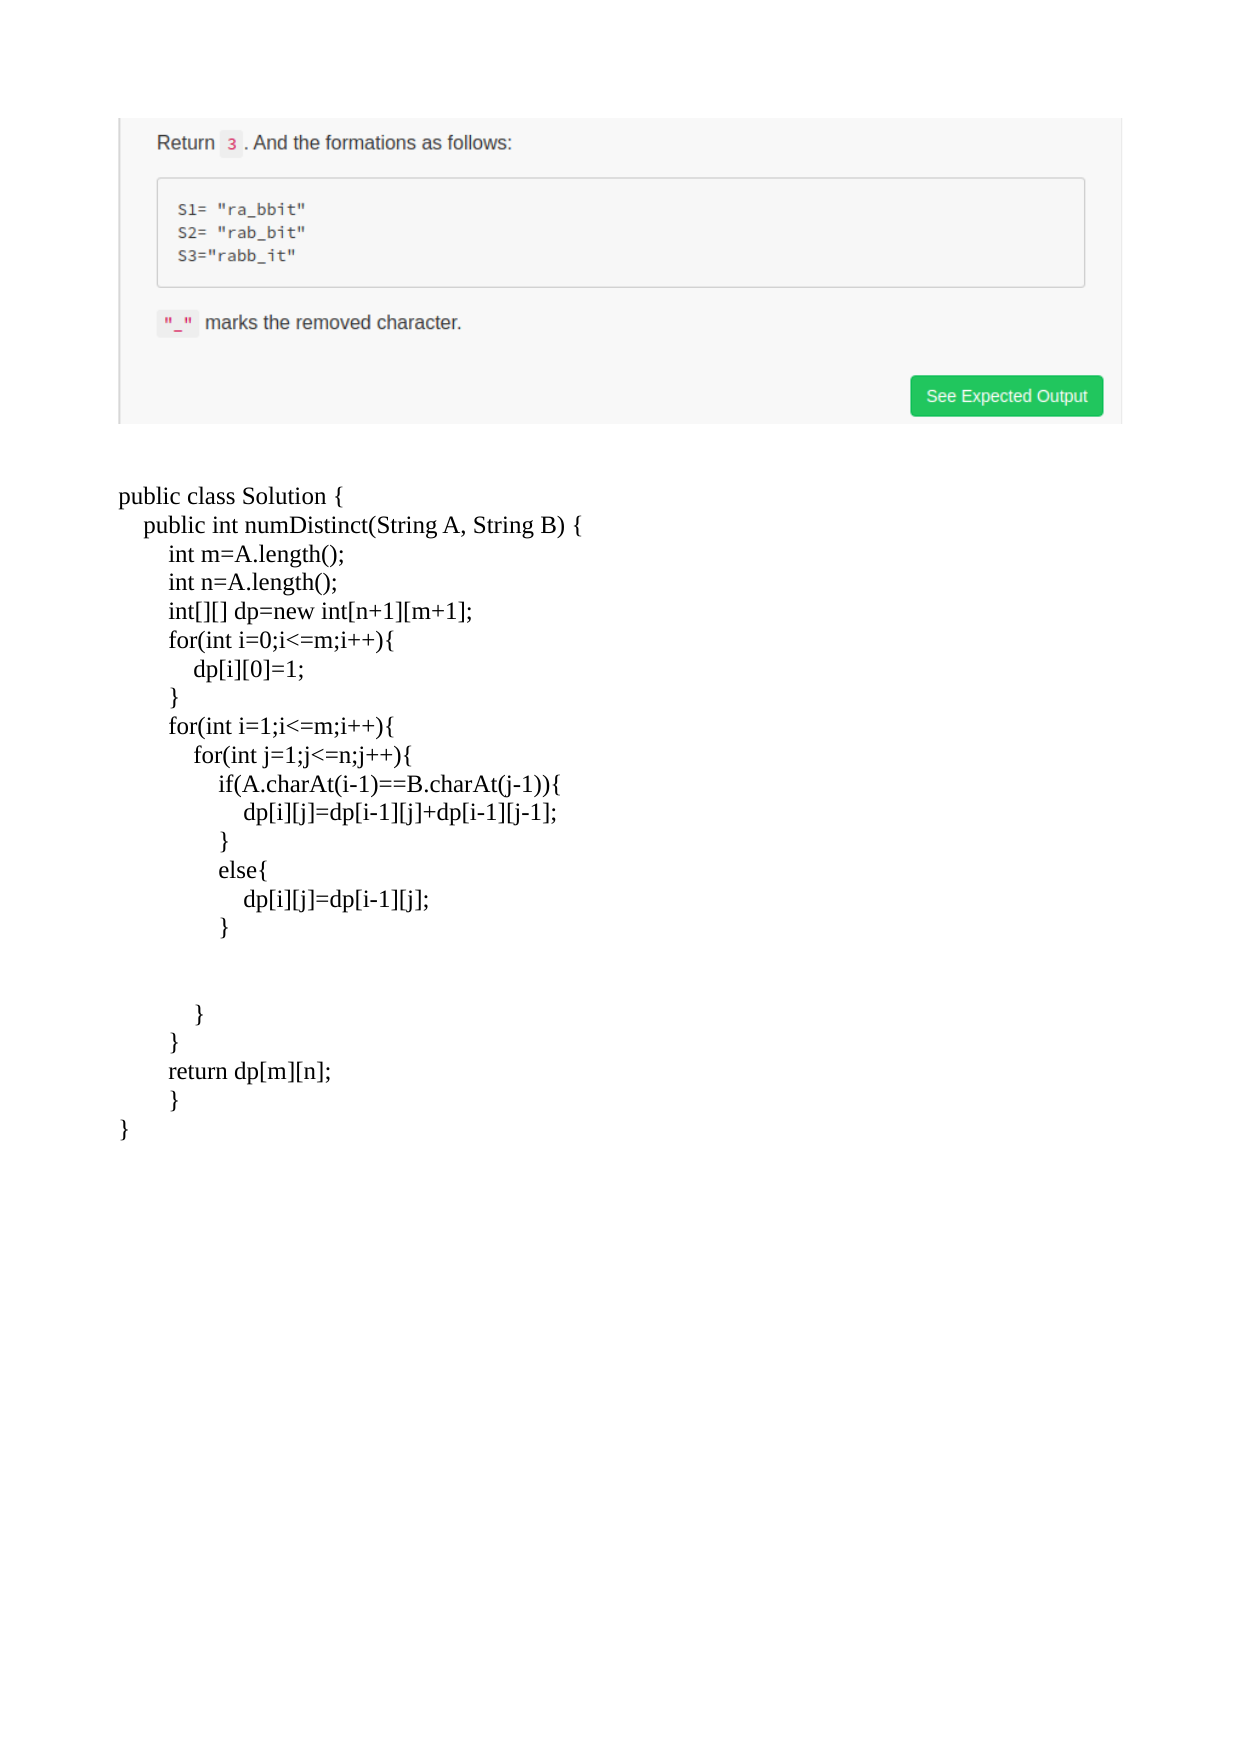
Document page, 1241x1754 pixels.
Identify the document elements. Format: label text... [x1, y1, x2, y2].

text dp[i][j]=dp[i-1][j]+dp[i-1][j-1]; [118, 797, 1122, 826]
picture [118, 118, 1123, 424]
text } [118, 1027, 1122, 1056]
text } [118, 1114, 1122, 1142]
text public class Solution { [118, 481, 1122, 510]
text if(A.charAt(i-1)==B.charAt(j-1)){ [118, 769, 1122, 797]
text } [118, 1085, 1122, 1114]
text } [118, 912, 1122, 941]
text dp[i][j]=dp[i-1][j]; [118, 884, 1122, 912]
text int m=A.length(); [118, 539, 1122, 567]
text return dp[m][n]; [118, 1056, 1122, 1085]
text int[][] dp=new int[n+1][m+1]; [118, 596, 1122, 625]
text } [118, 999, 1122, 1027]
text int n=A.length(); [118, 567, 1122, 596]
text } [118, 682, 1122, 711]
text public int numDistinct(String A, String B) { [118, 510, 1122, 539]
text for(int i=0;i<=m;i++){ [118, 625, 1122, 654]
text for(int j=1;j<=n;j++){ [118, 740, 1122, 769]
text else{ [118, 855, 1122, 884]
text for(int i=1;i<=m;i++){ [118, 711, 1122, 740]
text } [118, 826, 1122, 855]
text dp[i][0]=1; [118, 654, 1122, 682]
